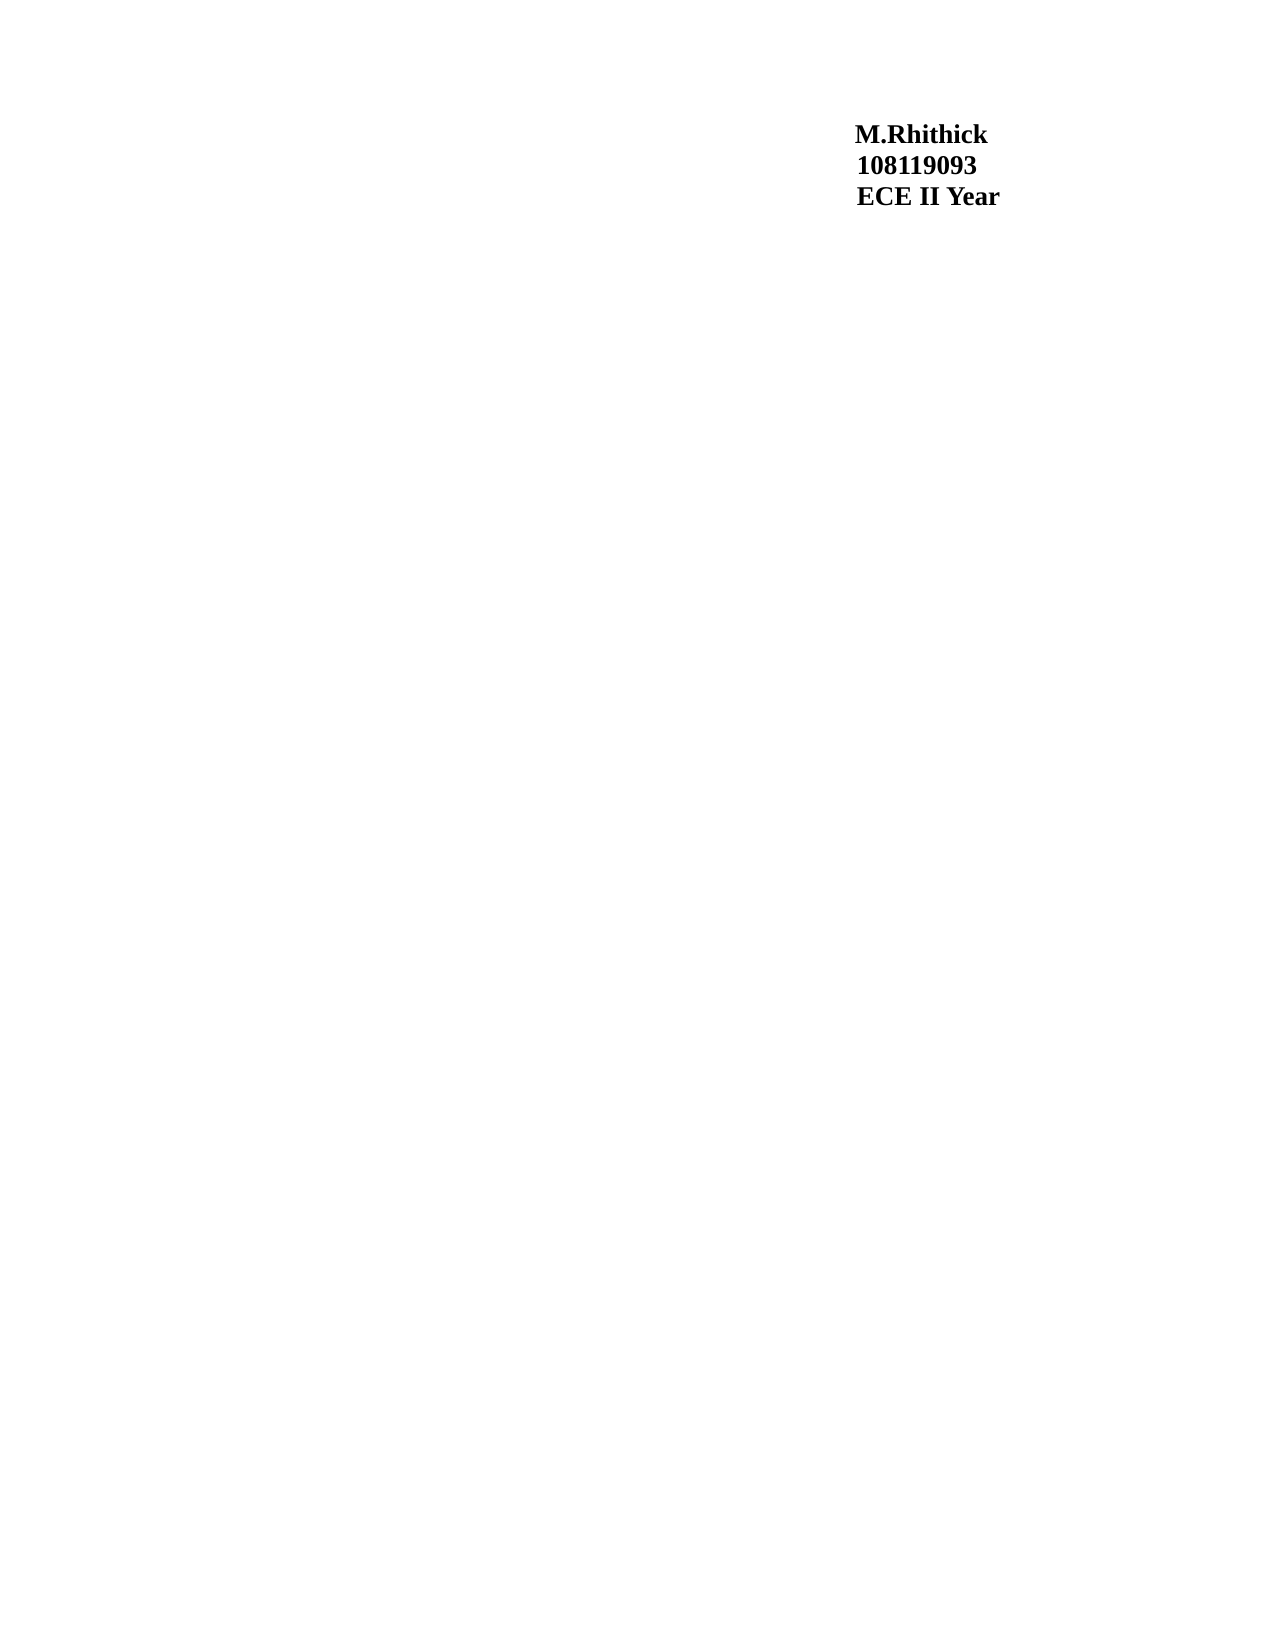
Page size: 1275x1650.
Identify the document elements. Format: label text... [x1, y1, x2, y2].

text M.Rhithick [118, 118, 1157, 149]
text 108119093 [118, 149, 1157, 180]
text ECE II Year [118, 180, 1157, 212]
